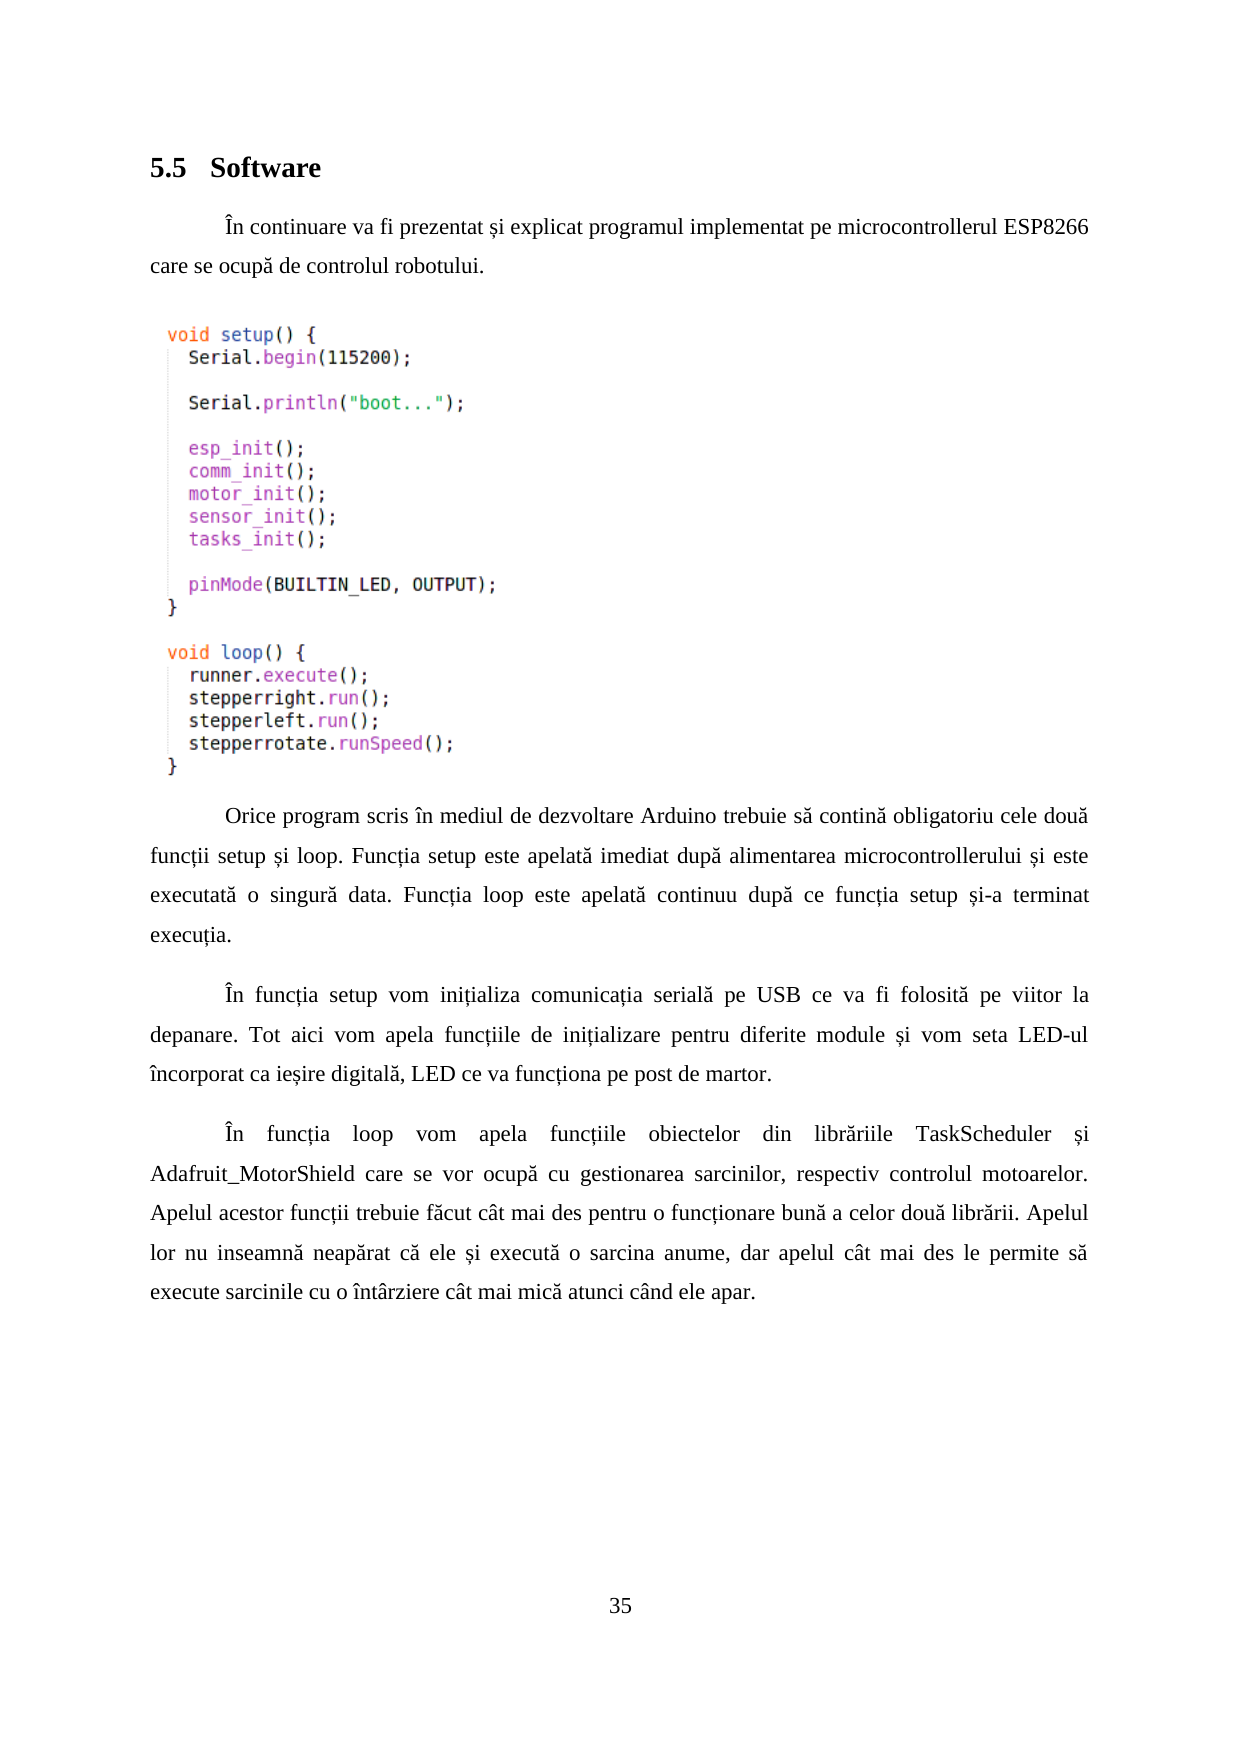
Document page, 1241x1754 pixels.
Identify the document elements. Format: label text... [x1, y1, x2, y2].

text În continuare va fi prezentat și explicat programul implementat pe microcontrollerul ESP8266 care se ocupă de controlul robotului. [150, 213, 1091, 279]
text În funcția setup vom inițializa comunicația serială pe USB ce va fi folosită pe viitor la depanare. Tot aici vom apela funcțiile de inițializare pentru diferite module și vom seta LED-ul încorporat ca ieșire digitală, LED ce va funcționa pe post de martor. [150, 981, 1091, 1086]
subtitle Software [150, 150, 1091, 183]
text În funcția loop vom apela funcțiile obiectelor din librăriile TaskScheduler și Adafruit_MotorShield care se vor ocupă cu gestionarea sarcinilor, respectiv controlul motoarelor. Apelul acestor funcții trebuie făcut cât mai des pentru o funcționare bună a celor două librării. Apelul lor nu inseamnă neapărat că ele și execută o sarcina anume, dar apelul cât mai des le permite să execute sarcinile cu o întârziere cât mai mică atunci când ele apar. [150, 1120, 1091, 1305]
picture [150, 312, 1091, 790]
text Orice program scris în mediul de dezvoltare Arduino trebuie să contină obligatoriu cele două funcții setup și loop. Funcția setup este apelată imediat după alimentarea microcontrollerului și este executată o singură data. Funcția loop este apelată continuu după ce funcția setup și-a terminat execuția. [150, 790, 1091, 947]
